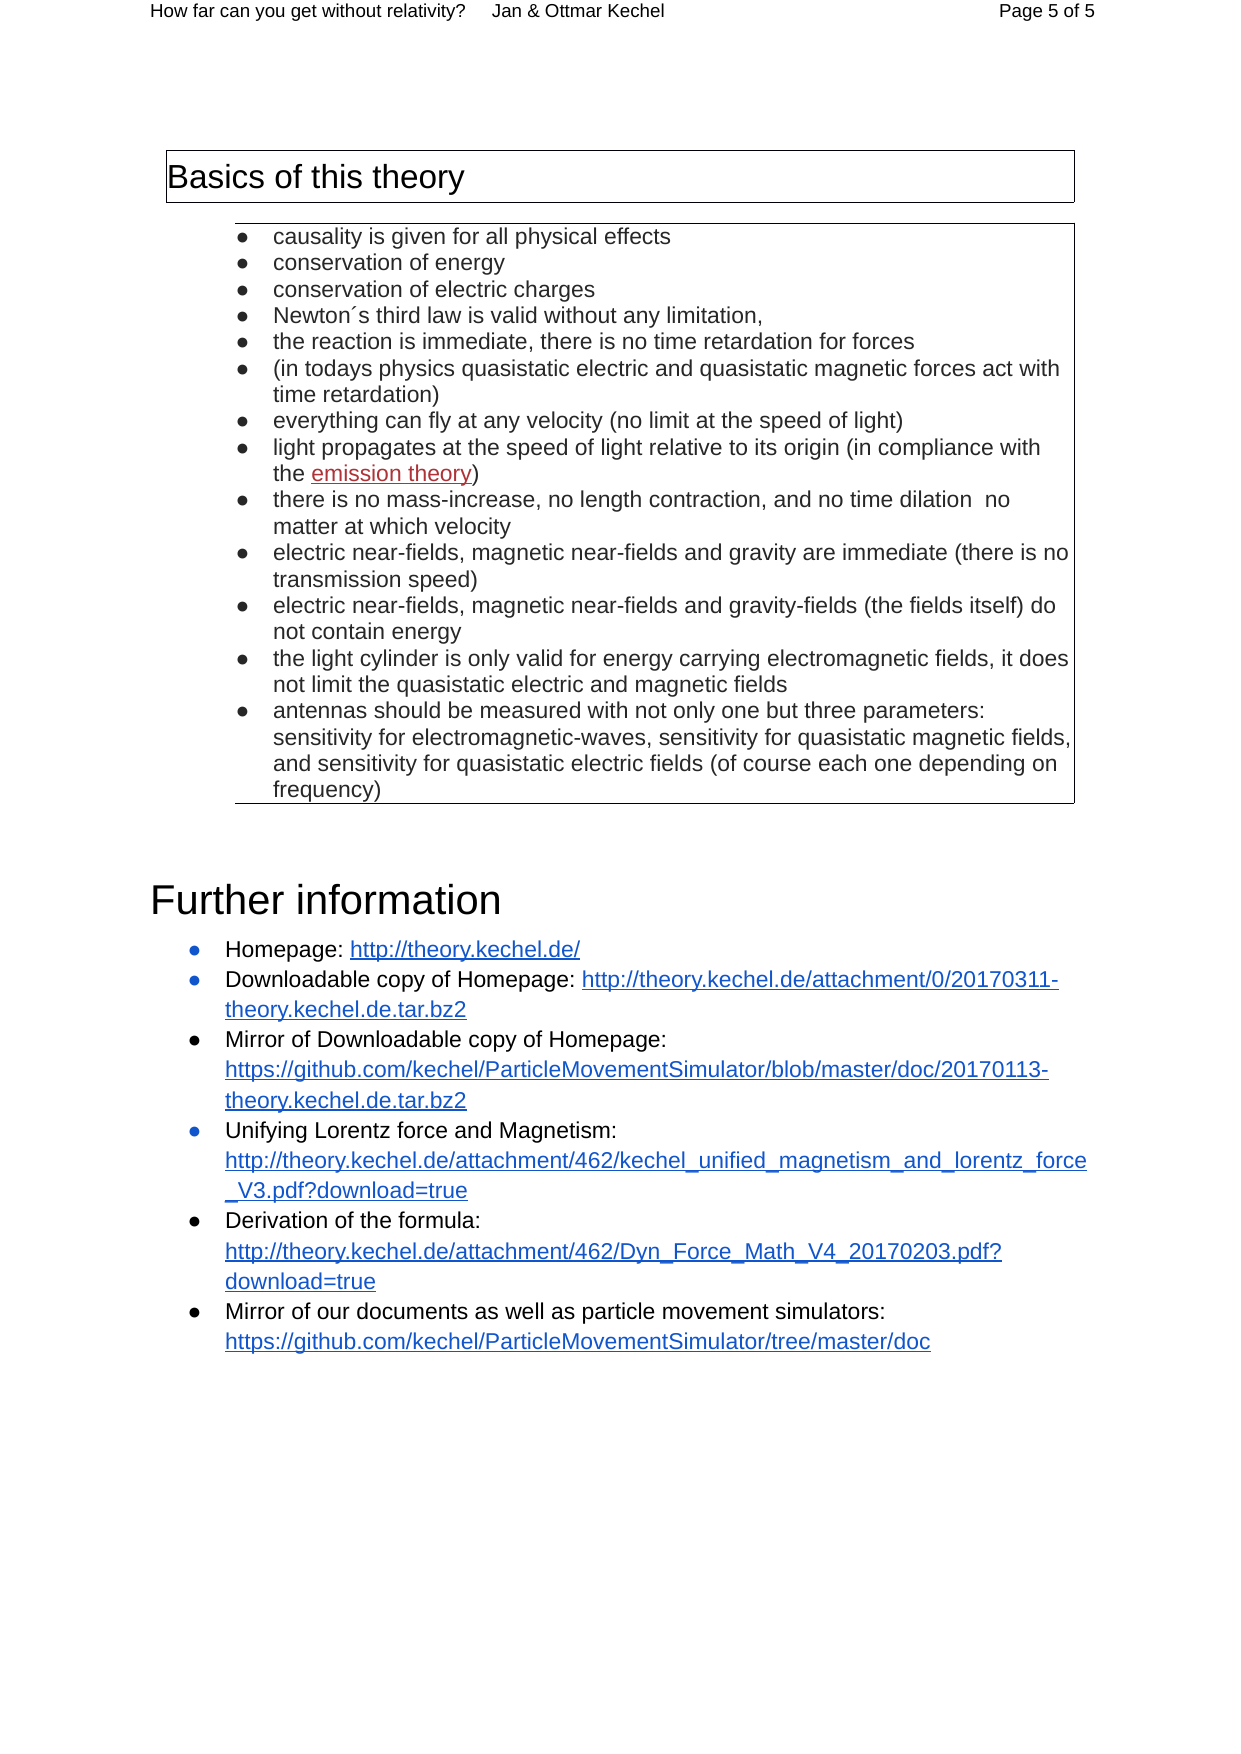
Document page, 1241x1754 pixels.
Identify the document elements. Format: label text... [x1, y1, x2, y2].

list Downloadable copy of Homepage: http://theory.kechel.de/attachment/0/20170311-theory.kechel.de.tar.bz2 [187, 966, 1090, 1022]
list Derivation of the formula: http://theory.kechel.de/attachment/462/Dyn_Force_Math_V4_20170203.pdf?download=true [187, 1207, 1090, 1294]
subtitle Basics of this theory [167, 151, 1074, 202]
list the light cylinder is only valid for energy carrying electromagnetic fields, it does not limit the quasistatic electric and magnetic fields [235, 644, 1074, 697]
list antennas should be measured with not only one but three parameters: sensitivity for electromagnetic-waves, sensitivity for quasistatic magnetic fields, and sensitivity for quasistatic electric fields (of course each one depending on frequency) [235, 697, 1074, 803]
list conservation of energy [235, 249, 1074, 275]
list Unifying Lorentz force and Magnetism: http://theory.kechel.de/attachment/462/kechel_unified_magnetism_and_lorentz_force_V3.pdf?download=true [187, 1117, 1090, 1203]
list the reaction is immediate, there is no time retardation for forces [235, 328, 1074, 354]
list conservation of electric charges [235, 275, 1074, 301]
list light propagates at the speed of light relative to its origin (in compliance with the emission theory) [235, 433, 1074, 486]
list there is no mass-increase, no length contraction, and no time dilation no matter at which velocity [235, 486, 1074, 539]
list electric near-fields, magnetic near-fields and gravity-fields (the fields itself) do not contain energy [235, 591, 1074, 644]
list causality is given for all physical effects [235, 224, 1074, 249]
list Newton´s third law is valid without any limitation, [235, 301, 1074, 328]
list electric near-fields, magnetic near-fields and gravity are immediate (there is no transmission speed) [235, 539, 1074, 591]
list Homepage: http://theory.kechel.de/ [187, 936, 1090, 962]
list (in todays physics quasistatic electric and quasistatic magnetic forces act with time retardation) [235, 354, 1074, 407]
subtitle Further information [150, 875, 1090, 923]
list Mirror of our documents as well as particle movement simulators: https://github.com/kechel/ParticleMovementSimulator/tree/master/doc [187, 1298, 1090, 1354]
list everything can fly at any velocity (no limit at the speed of light) [235, 407, 1074, 433]
list Mirror of Downloadable copy of Homepage: https://github.com/kechel/ParticleMovementSimulator/blob/master/doc/20170113-theory.kechel.de.tar.bz2 [187, 1026, 1090, 1113]
